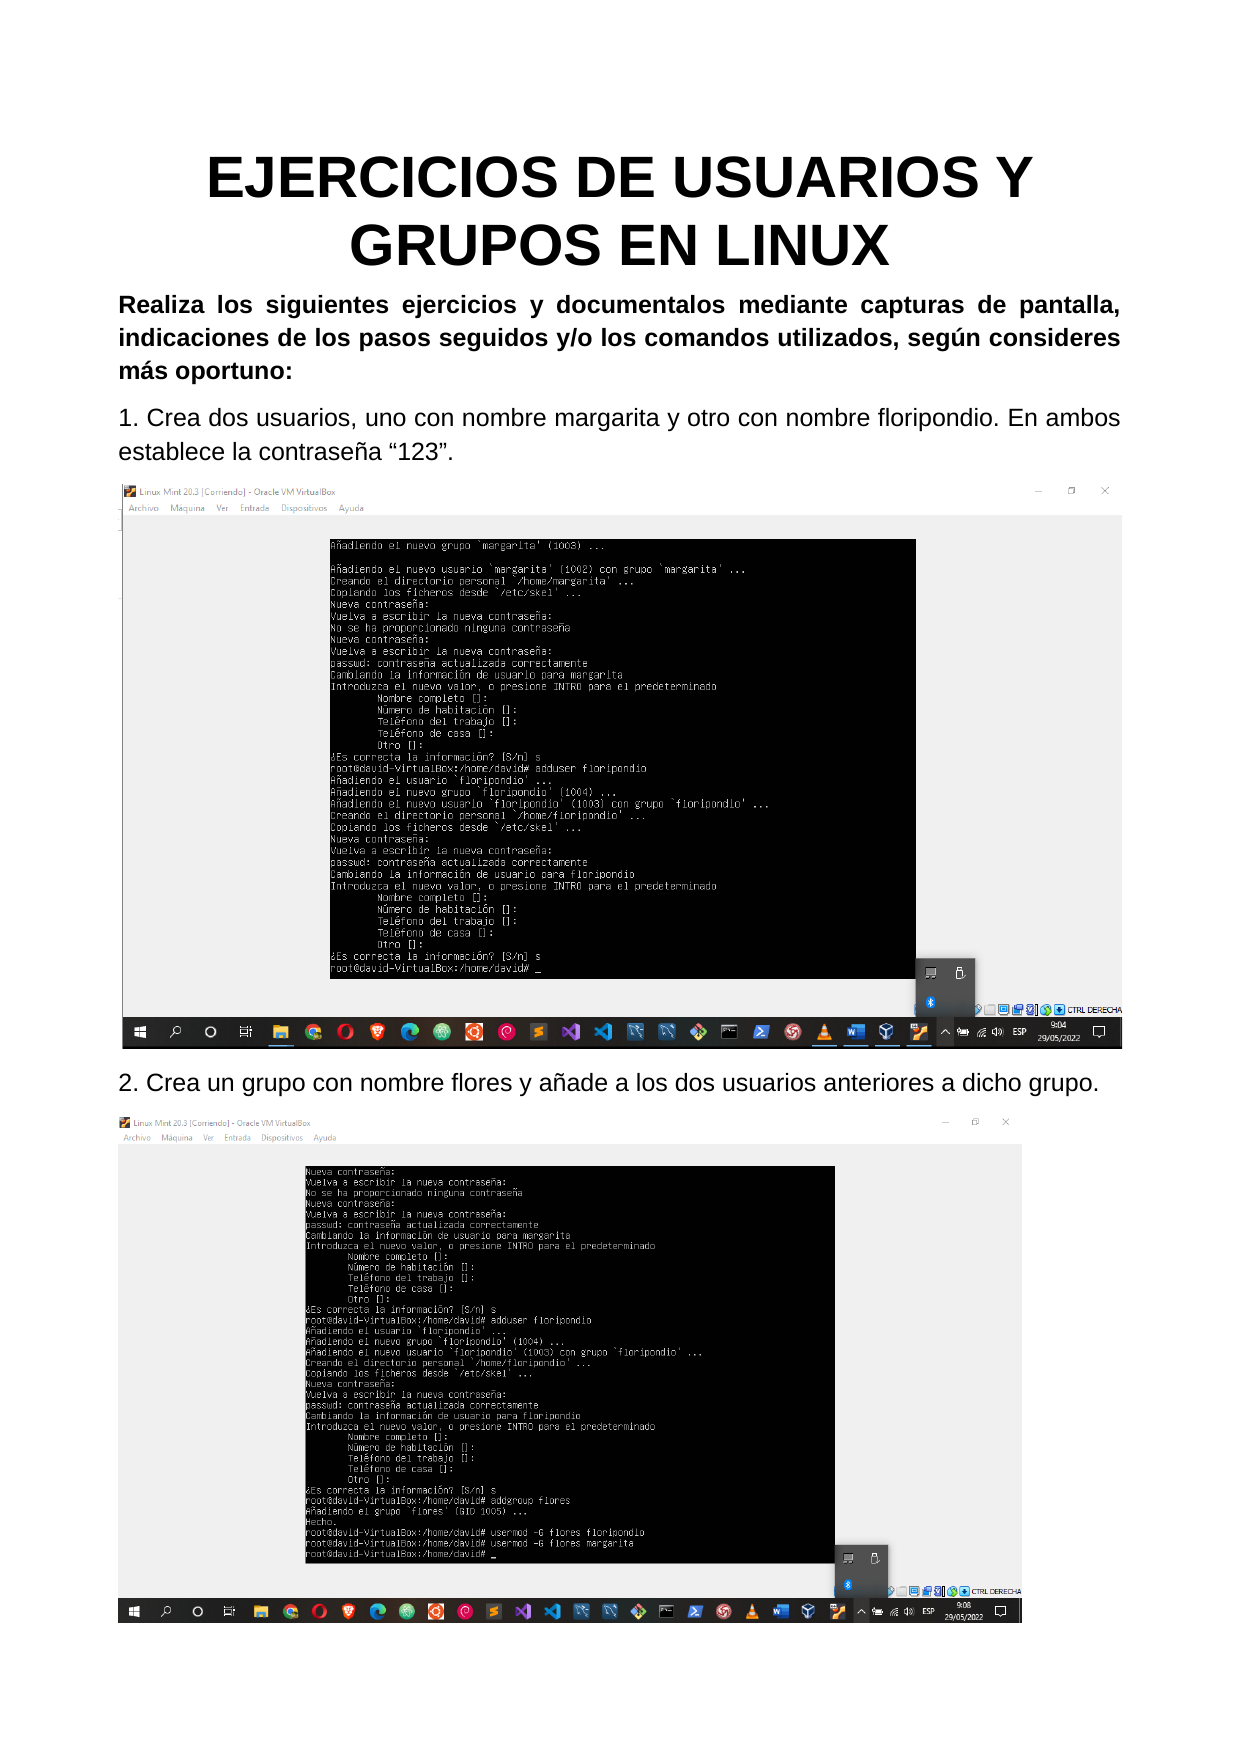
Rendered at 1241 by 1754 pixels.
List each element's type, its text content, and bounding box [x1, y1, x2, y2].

text 1. Crea dos usuarios, uno con nombre margarita y otro con nombre floripondio. En ambos establece la contraseña “123”. [118, 403, 1122, 465]
text 2. Crea un grupo con nombre flores y añade a los dos usuarios anteriores a dicho grupo. [118, 1068, 1122, 1097]
text EJERCICIOS DE USUARIOS Y GRUPOS EN LINUX [118, 143, 1122, 277]
text Realiza los siguientes ejercicios y documentalos mediante capturas de pantalla, indicaciones de los pasos seguidos y/o los comandos utilizados, según consideres más oportuno: [118, 290, 1122, 384]
